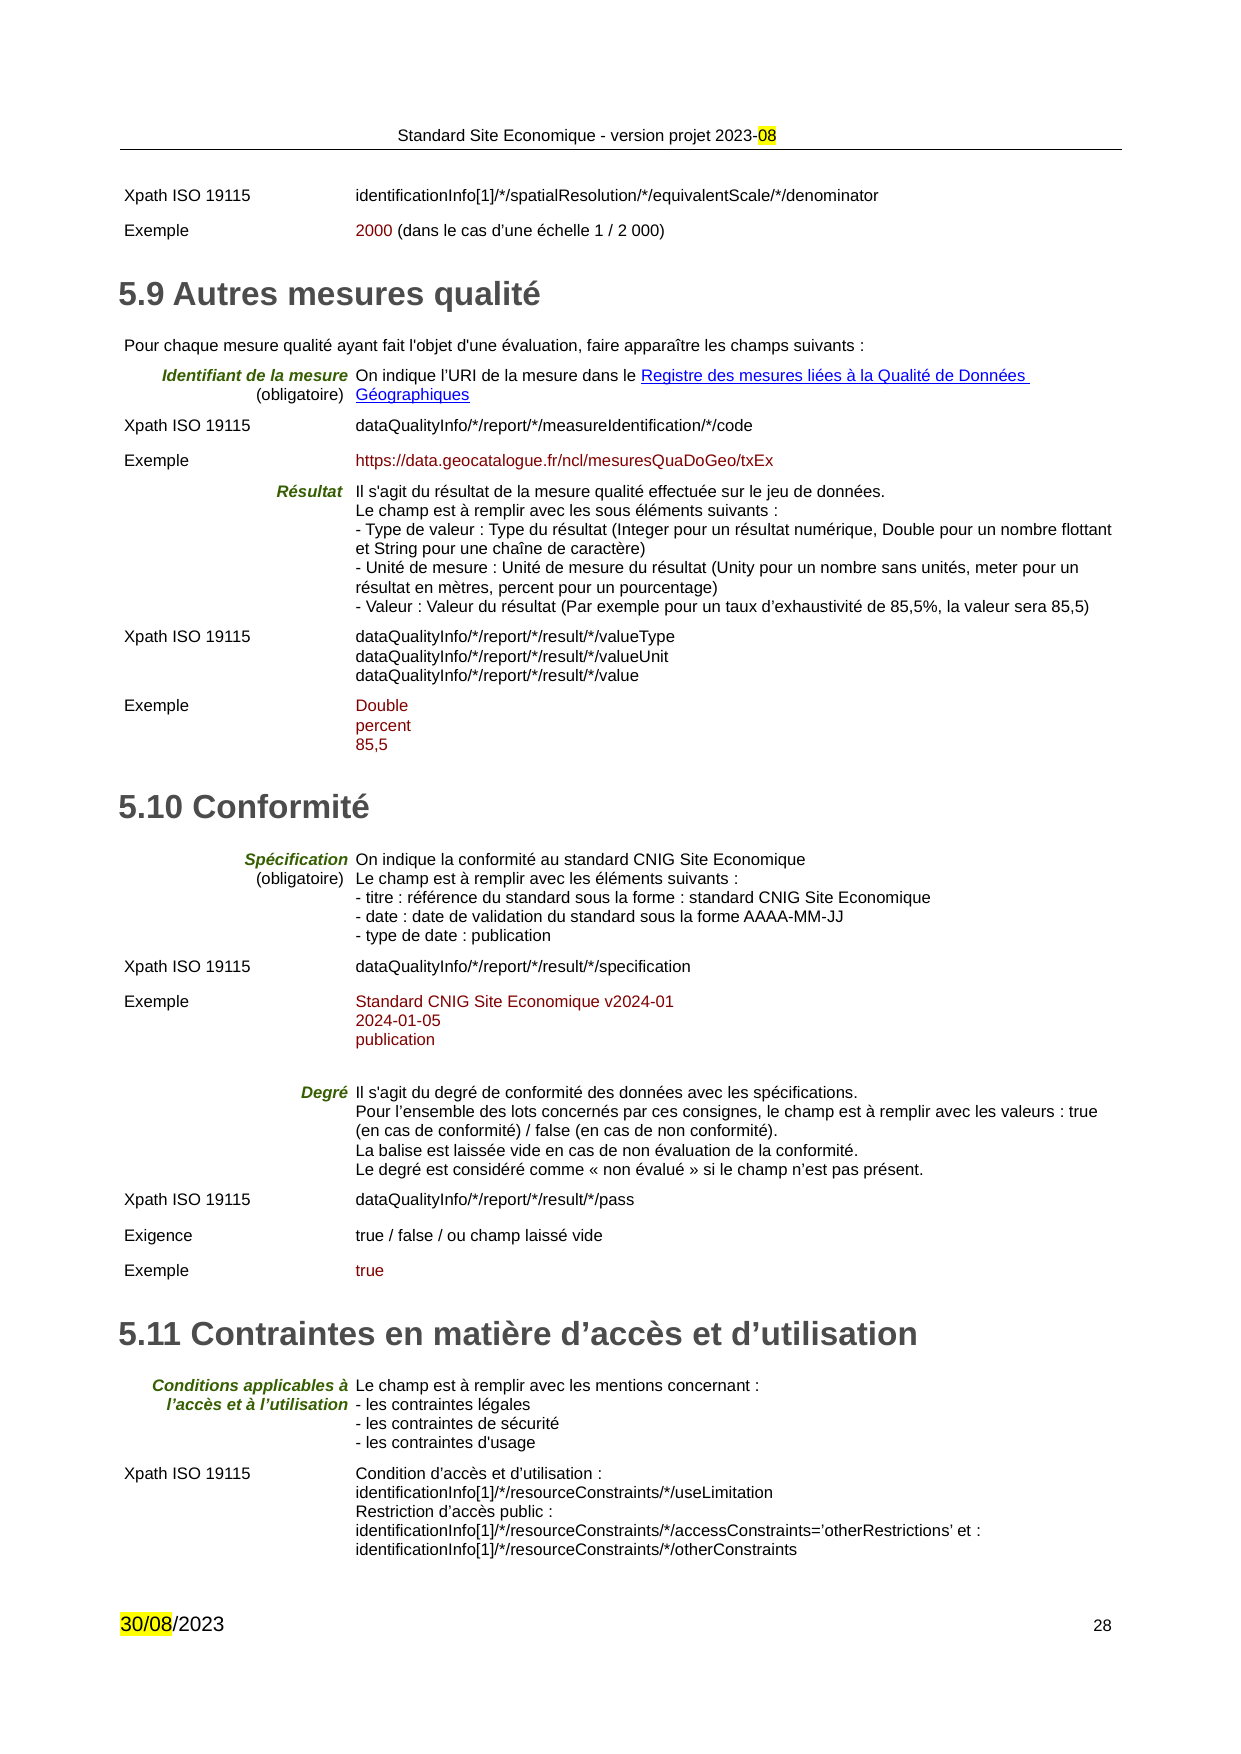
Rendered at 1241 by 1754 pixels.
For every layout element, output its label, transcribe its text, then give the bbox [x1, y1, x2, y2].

table_cell Exemple [118, 1255, 355, 1286]
table_cell Xpath ISO 19115 [118, 622, 355, 691]
table_cell https://data.geocatalogue.fr/ncl/mesuresQuaDoGeo/txEx [355, 445, 1122, 476]
table_cell Xpath ISO 19115 [118, 1458, 355, 1565]
table_cell Identifiant de la mesure (obligatoire) [118, 360, 355, 410]
table_cell Il s'agit du résultat de la mesure qualité effectuée sur le jeu de données. Le champ est à remplir avec les sous éléments suivants : - Type de valeur : Type du résultat (Integer pour un résultat numérique, Double pour un nombre flottant et String pour une chaîne de caractère) - Unité de mesure : Unité de mesure du résultat (Unity pour un nombre sans unités, meter pour un résultat en mètres, percent pour un pourcentage) - Valeur : Valeur du résultat (Par exemple pour un taux d’exhaustivité de 85,5%, la valeur sera 85,5) [355, 476, 1122, 622]
table_cell Xpath ISO 19115 [118, 410, 355, 445]
table_header On indique la conformité au standard CNIG Site Economique Le champ est à remplir avec les éléments suivants : - titre : référence du standard sous la forme : standard CNIG Site Economique - date : date de validation du standard sous la forme AAAA-MM-JJ - type de date : publication [355, 844, 1122, 951]
table_header Degré [118, 1077, 355, 1184]
table_header Pour chaque mesure qualité ayant fait l'objet d'une évaluation, faire apparaître les champs suivants : [118, 330, 1122, 360]
table_cell true / false / ou champ laissé vide [355, 1220, 1122, 1255]
table_cell Standard CNIG Site Economique v2024-01 2024-01-05 publication [355, 986, 1122, 1055]
table_cell 2000 (dans le cas d’une échelle 1 / 2 000) [355, 215, 1122, 246]
table_cell true [355, 1255, 1122, 1286]
table_cell Résultat [118, 476, 355, 622]
subtitle 5.10 Conformité [118, 787, 1122, 826]
table_cell Exemple [118, 691, 355, 759]
table_cell dataQualityInfo/*/report/*/result/*/valueType dataQualityInfo/*/report/*/result/*/valueUnit dataQualityInfo/*/report/*/result/*/value [355, 622, 1122, 691]
table_header Conditions applicables à l’accès et à l’utilisation [118, 1370, 355, 1458]
table_cell Exemple [118, 445, 355, 476]
table_cell dataQualityInfo/*/report/*/result/*/specification [355, 951, 1122, 986]
subtitle 5.11 Contraintes en matière d’accès et d’utilisation [118, 1313, 1122, 1352]
table_cell Xpath ISO 19115 [118, 1185, 355, 1220]
subtitle 5.9 Autres mesures qualité [118, 273, 1122, 312]
table_cell Exemple [118, 986, 355, 1055]
table_cell Condition d’accès et d’utilisation : identificationInfo[1]/*/resourceConstraints/*/useLimitation Restriction d’accès public : identificationInfo[1]/*/resourceConstraints/*/accessConstraints=’otherRestrictions’ et : identificationInfo[1]/*/resourceConstraints/*/otherConstraints [355, 1458, 1122, 1565]
table_cell identificationInfo[1]/*/spatialResolution/*/equivalentScale/*/denominator [355, 180, 1122, 215]
table_cell Exigence [118, 1220, 355, 1255]
table_cell dataQualityInfo/*/report/*/measureIdentification/*/code [355, 410, 1122, 445]
table_cell Xpath ISO 19115 [118, 180, 355, 215]
table_cell On indique l’URI de la mesure dans le Registre des mesures liées à la Qualité de Données Géographiques [355, 360, 1122, 410]
table_cell Exemple [118, 215, 355, 246]
table_header Spécification (obligatoire) [118, 844, 355, 951]
table_cell Xpath ISO 19115 [118, 951, 355, 986]
table_header Le champ est à remplir avec les mentions concernant : - les contraintes légales - les contraintes de sécurité - les contraintes d'usage [355, 1370, 1122, 1458]
table_cell Double percent 85,5 [355, 691, 1122, 759]
table_cell dataQualityInfo/*/report/*/result/*/pass [355, 1185, 1122, 1220]
table_header Il s'agit du degré de conformité des données avec les spécifications. Pour l’ensemble des lots concernés par ces consignes, le champ est à remplir avec les valeurs : true (en cas de conformité) / false (en cas de non conformité). La balise est laissée vide en cas de non évaluation de la conformité. Le degré est considéré comme « non évalué » si le champ n’est pas présent. [355, 1077, 1122, 1184]
